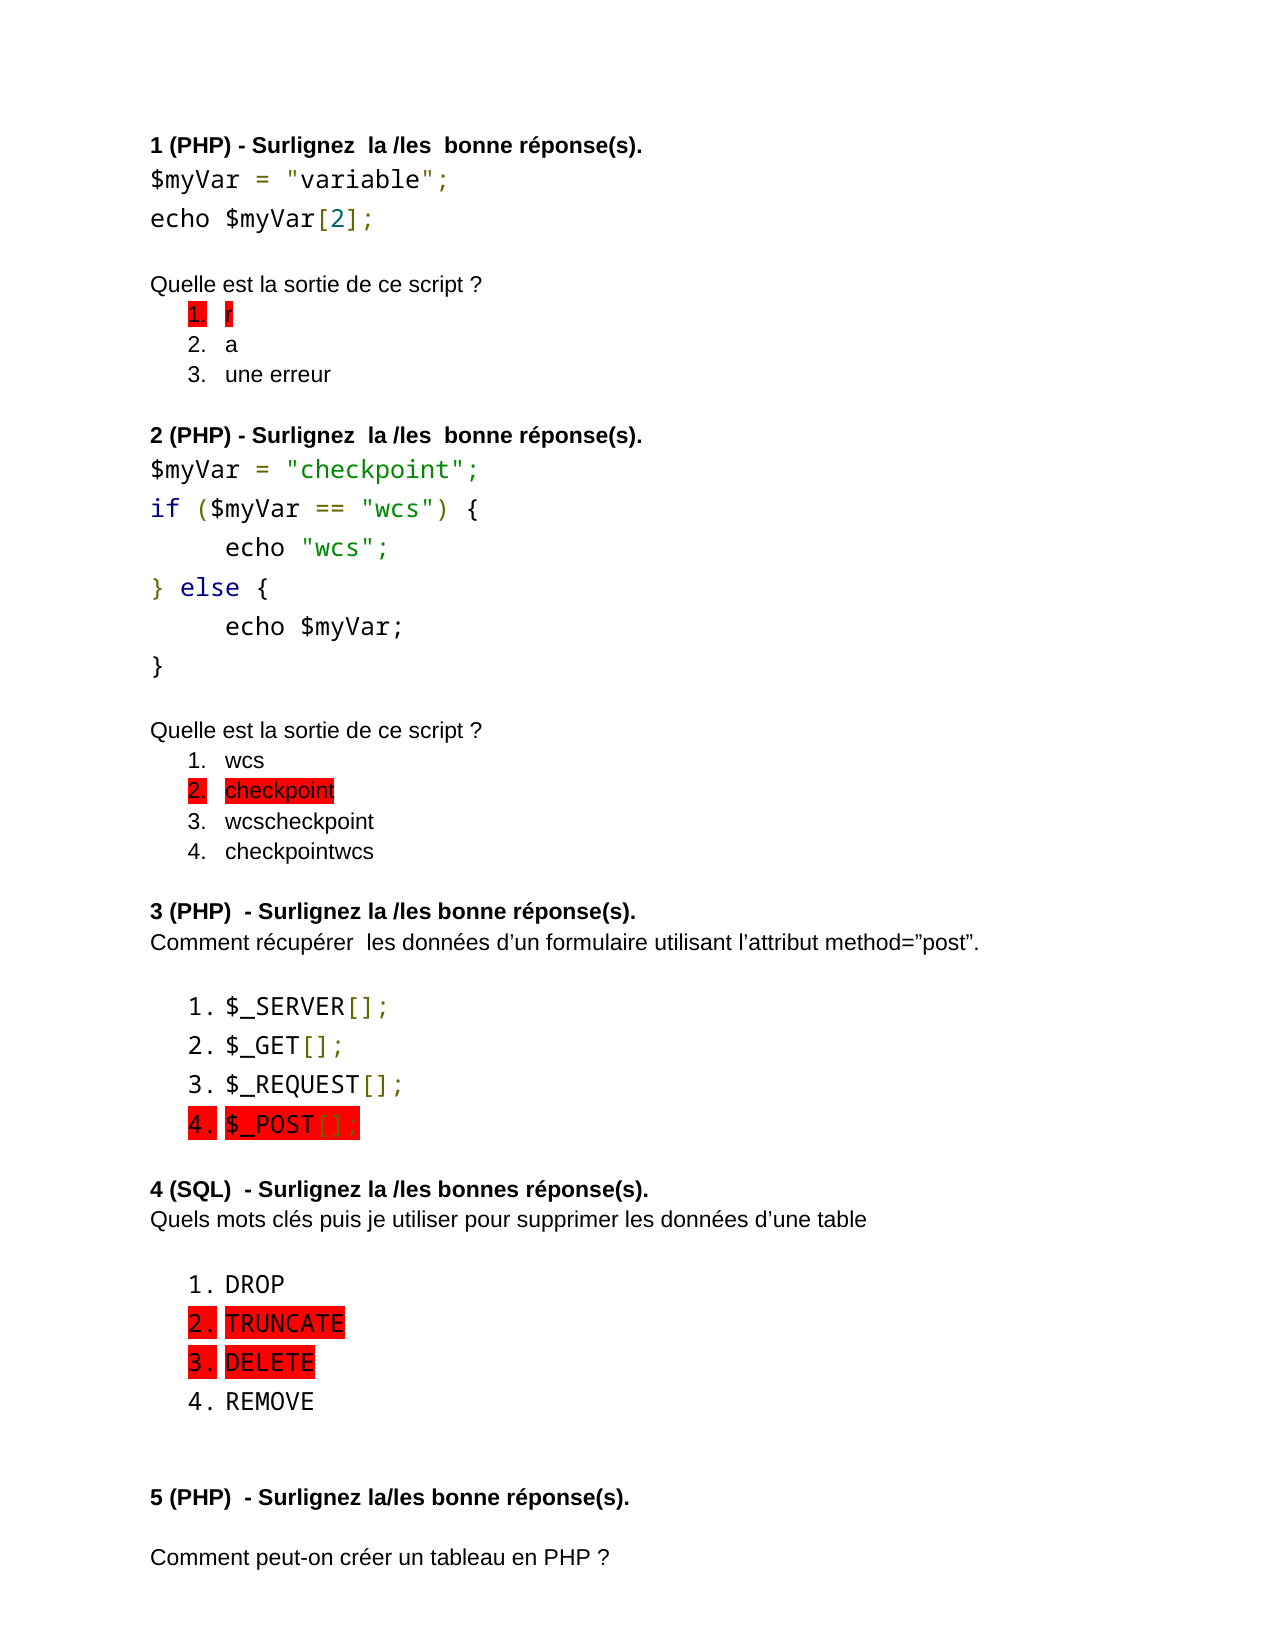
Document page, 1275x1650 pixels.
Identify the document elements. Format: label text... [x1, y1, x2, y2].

list checkpoint [187, 777, 1125, 804]
list r [187, 301, 1125, 327]
text if ($myVar == "wcs") { [150, 491, 1125, 525]
text } else { [150, 569, 1125, 603]
text echo "wcs"; [150, 530, 1125, 564]
text Quelle est la sortie de ce script ? [150, 271, 1125, 297]
list REMOVE [187, 1384, 1125, 1418]
text Comment récupérer les données d’un formulaire utilisant l’attribut method=”post”. [150, 928, 1125, 955]
list DROP [187, 1266, 1125, 1300]
text Comment peut-on créer un tableau en PHP ? [150, 1544, 1125, 1570]
text echo $myVar[2]; [150, 201, 1125, 235]
text Quelle est la sortie de ce script ? [150, 717, 1125, 743]
text 2 (PHP) - Surlignez la /les bonne réponse(s). [150, 422, 1125, 448]
text 4 (SQL) - Surlignez la /les bonnes réponse(s). [150, 1176, 1125, 1202]
list TRUNCATE [187, 1306, 1125, 1339]
text Quels mots clés puis je utiliser pour supprimer les données d’une table [150, 1206, 1125, 1232]
text } [150, 648, 1125, 682]
list wcscheckpoint [187, 808, 1125, 834]
list $_GET[]; [187, 1028, 1125, 1062]
list a [187, 331, 1125, 357]
list checkpointwcs [187, 838, 1125, 864]
list $_POST[]; [187, 1106, 1125, 1140]
text 3 (PHP) - Surlignez la /les bonne réponse(s). [150, 898, 1125, 924]
text 1 (PHP) - Surlignez la /les bonne réponse(s). [150, 132, 1125, 158]
text 5 (PHP) - Surlignez la/les bonne réponse(s). [150, 1483, 1125, 1510]
text echo $myVar; [150, 608, 1125, 642]
text $myVar = "variable"; [150, 162, 1125, 196]
list wcs [187, 747, 1125, 773]
list DELETE [187, 1345, 1125, 1379]
list $_REQUEST[]; [187, 1067, 1125, 1101]
text $myVar = "checkpoint"; [150, 452, 1125, 486]
list une erreur [187, 361, 1125, 387]
list $_SERVER[]; [187, 989, 1125, 1023]
